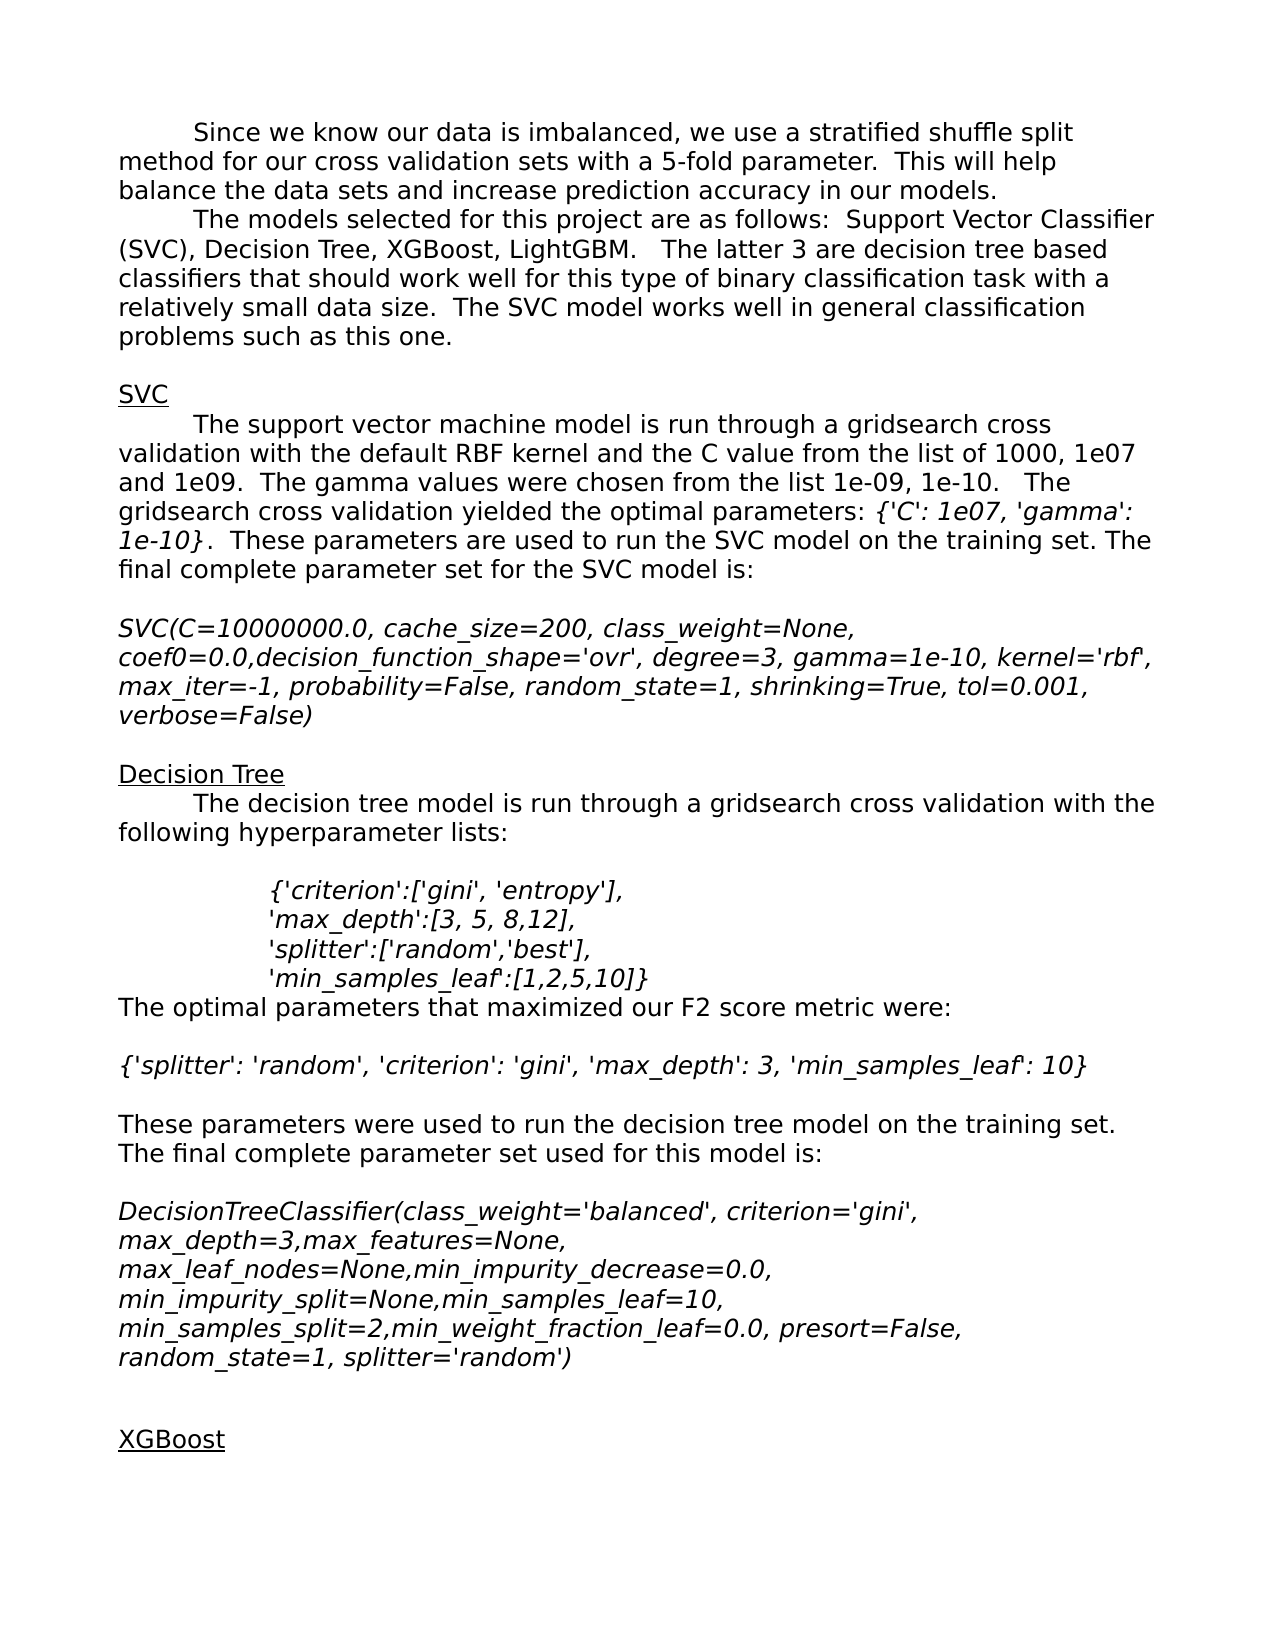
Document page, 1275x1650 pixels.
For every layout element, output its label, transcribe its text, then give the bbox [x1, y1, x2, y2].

text {'splitter': 'random', 'criterion': 'gini', 'max_depth': 3, 'min_samples_leaf': 10} [118, 1051, 1157, 1081]
text {'criterion':['gini', 'entropy'], [118, 876, 1157, 906]
text These parameters were used to run the decision tree model on the training set. The final complete parameter set used for this model is: [118, 1110, 1157, 1168]
text 'splitter':['random','best'], [118, 935, 1157, 964]
text DecisionTreeClassifier(class_weight='balanced', criterion='gini', max_depth=3,max_features=None, max_leaf_nodes=None,min_impurity_decrease=0.0, min_impurity_split=None,min_samples_leaf=10, min_samples_split=2,min_weight_fraction_leaf=0.0, presort=False, random_state=1, splitter='random') [118, 1197, 1157, 1372]
text The decision tree model is run through a gridsearch cross validation with the following hyperparameter lists: [118, 789, 1157, 847]
text XGBoost [118, 1425, 1157, 1454]
text SVC [118, 381, 1157, 410]
text The models selected for this project are as follows: Support Vector Classifier (SVC), Decision Tree, XGBoost, LightGBM. The latter 3 are decision tree based classifiers that should work well for this type of binary classification task with a relatively small data size. The SVC model works well in general classification problems such as this one. [118, 206, 1157, 351]
text 'max_depth':[3, 5, 8,12], [118, 906, 1157, 935]
text 'min_samples_leaf':[1,2,5,10]} [118, 964, 1157, 993]
text Since we know our data is imbalanced, we use a stratified shuffle split method for our cross validation sets with a 5-fold parameter. This will help balance the data sets and increase prediction accuracy in our models. [118, 118, 1157, 206]
text The support vector machine model is run through a gridsearch cross validation with the default RBF kernel and the C value from the list of 1000, 1e07 and 1e09. The gamma values were chosen from the list 1e-09, 1e-10. The gridsearch cross validation yielded the optimal parameters: {'C': 1e07, 'gamma': 1e-10}. These parameters are used to run the SVC model on the training set. The final complete parameter set for the SVC model is: [118, 410, 1157, 585]
text SVC(C=10000000.0, cache_size=200, class_weight=None, coef0=0.0,decision_function_shape='ovr', degree=3, gamma=1e-10, kernel='rbf', max_iter=-1, probability=False, random_state=1, shrinking=True, tol=0.001, verbose=False) [118, 614, 1157, 731]
text Decision Tree [118, 760, 1157, 789]
text The optimal parameters that maximized our F2 score metric were: [118, 993, 1157, 1022]
